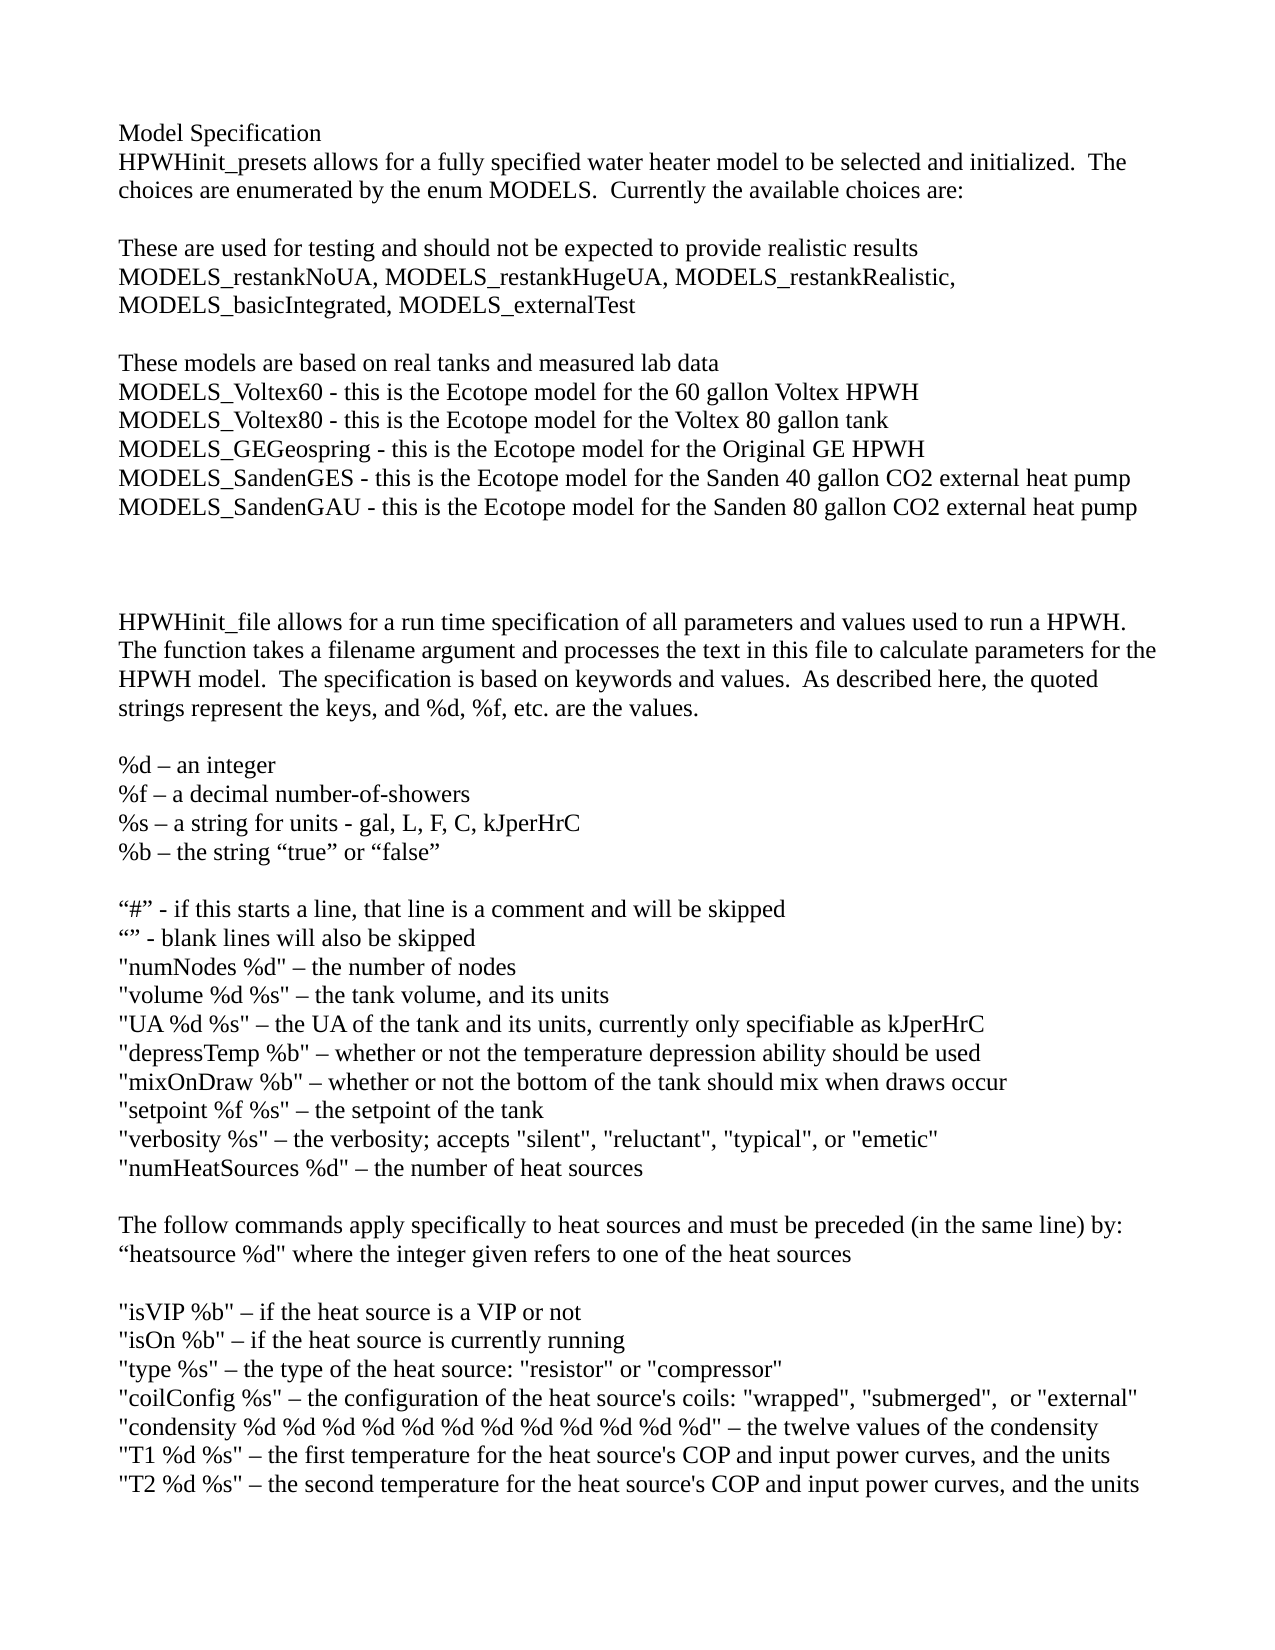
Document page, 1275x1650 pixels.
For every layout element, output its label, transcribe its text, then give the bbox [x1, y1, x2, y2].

text %d – an integer [118, 751, 1157, 779]
text "isOn %b" – if the heat source is currently running [118, 1326, 1157, 1354]
text The follow commands apply specifically to heat sources and must be preceded (in the same line) by: [118, 1211, 1157, 1239]
text %s – a string for units - gal, L, F, C, kJperHrC [118, 808, 1157, 837]
text "coilConfig %s" – the configuration of the heat source's coils: "wrapped", "submerged", or "external" [118, 1383, 1157, 1412]
text MODELS_Voltex80 - this is the Ecotope model for the Voltex 80 gallon tank [118, 406, 1157, 434]
text "depressTemp %b" – whether or not the temperature depression ability should be used [118, 1038, 1157, 1067]
text These are used for testing and should not be expected to provide realistic results [118, 233, 1157, 262]
text “#” - if this starts a line, that line is a comment and will be skipped [118, 894, 1157, 923]
text "UA %d %s" – the UA of the tank and its units, currently only specifiable as kJperHrC [118, 1009, 1157, 1038]
text %f – a decimal number-of-showers [118, 779, 1157, 808]
text "isVIP %b" – if the heat source is a VIP or not [118, 1297, 1157, 1326]
text “heatsource %d" where the integer given refers to one of the heat sources [118, 1239, 1157, 1268]
text "numHeatSources %d" – the number of heat sources [118, 1153, 1157, 1182]
text MODELS_restankNoUA, MODELS_restankHugeUA, MODELS_restankRealistic, MODELS_basicIntegrated, MODELS_externalTest [118, 262, 1157, 319]
text Model Specification [118, 118, 1157, 147]
text MODELS_Voltex60 - this is the Ecotope model for the 60 gallon Voltex HPWH [118, 377, 1157, 406]
text "numNodes %d" – the number of nodes [118, 952, 1157, 981]
text MODELS_SandenGES - this is the Ecotope model for the Sanden 40 gallon CO2 external heat pump [118, 463, 1157, 492]
text MODELS_GEGeospring - this is the Ecotope model for the Original GE HPWH [118, 434, 1157, 463]
text "type %s" – the type of the heat source: "resistor" or "compressor" [118, 1354, 1157, 1383]
text "setpoint %f %s" – the setpoint of the tank [118, 1096, 1157, 1124]
text HPWHinit_file allows for a run time specification of all parameters and values used to run a HPWH. The function takes a filename argument and processes the text in this file to calculate parameters for the HPWH model. The specification is based on keywords and values. As described here, the quoted strings represent the keys, and %d, %f, etc. are the values. [118, 607, 1157, 722]
text "T2 %d %s" – the second temperature for the heat source's COP and input power curves, and the units [118, 1469, 1157, 1498]
text HPWHinit_presets allows for a fully specified water heater model to be selected and initialized. The choices are enumerated by the enum MODELS. Currently the available choices are: [118, 147, 1157, 204]
text “” - blank lines will also be skipped [118, 923, 1157, 952]
text These models are based on real tanks and measured lab data [118, 348, 1157, 377]
text "T1 %d %s" – the first temperature for the heat source's COP and input power curves, and the units [118, 1441, 1157, 1469]
text "verbosity %s" – the verbosity; accepts "silent", "reluctant", "typical", or "emetic" [118, 1124, 1157, 1153]
text "mixOnDraw %b" – whether or not the bottom of the tank should mix when draws occur [118, 1067, 1157, 1096]
text MODELS_SandenGAU - this is the Ecotope model for the Sanden 80 gallon CO2 external heat pump [118, 492, 1157, 521]
text "condensity %d %d %d %d %d %d %d %d %d %d %d %d" – the twelve values of the condensity [118, 1412, 1157, 1441]
text "volume %d %s" – the tank volume, and its units [118, 981, 1157, 1009]
text %b – the string “true” or “false” [118, 837, 1157, 866]
